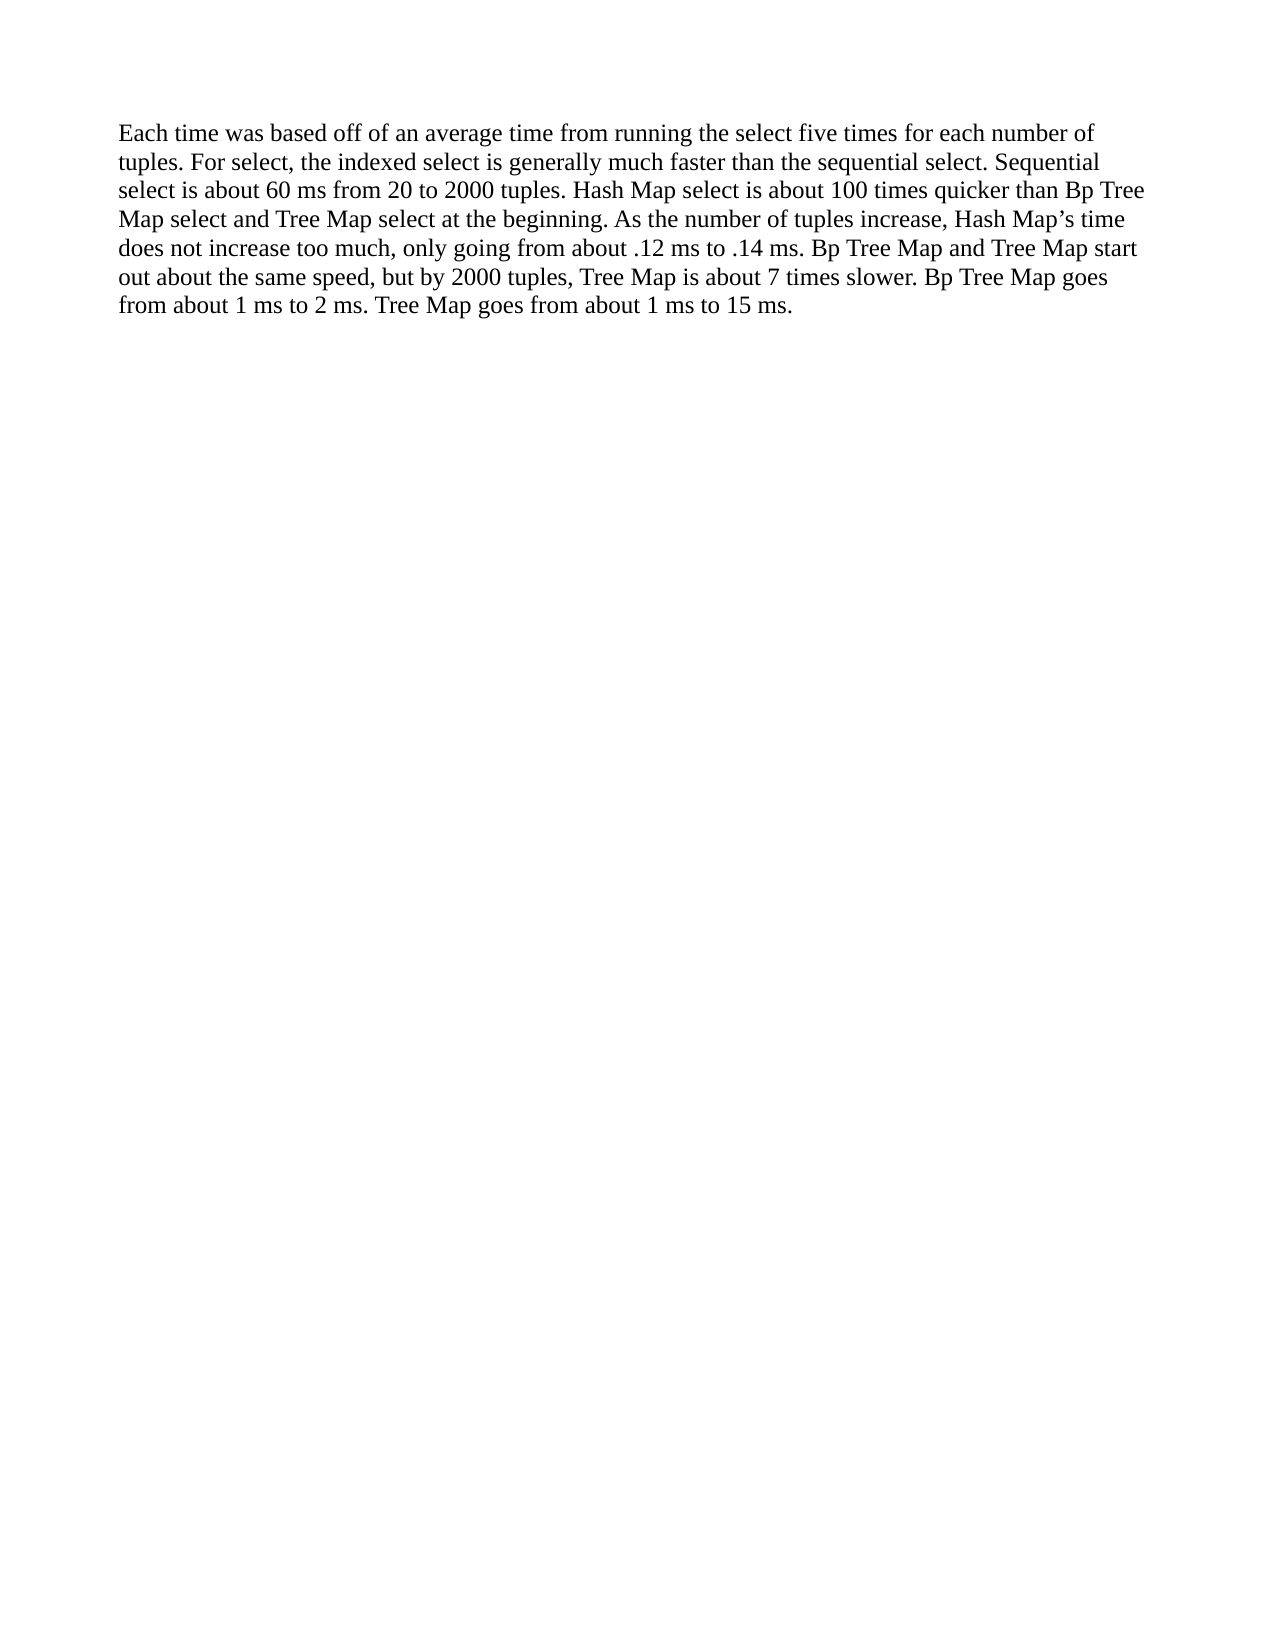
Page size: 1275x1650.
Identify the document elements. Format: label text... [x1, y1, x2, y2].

text Each time was based off of an average time from running the select five times for each number of tuples. For select, the indexed select is generally much faster than the sequential select. Sequential select is about 60 ms from 20 to 2000 tuples. Hash Map select is about 100 times quicker than Bp Tree Map select and Tree Map select at the beginning. As the number of tuples increase, Hash Map’s time does not increase too much, only going from about .12 ms to .14 ms. Bp Tree Map and Tree Map start out about the same speed, but by 2000 tuples, Tree Map is about 7 times slower. Bp Tree Map goes from about 1 ms to 2 ms. Tree Map goes from about 1 ms to 15 ms. [118, 118, 1157, 319]
